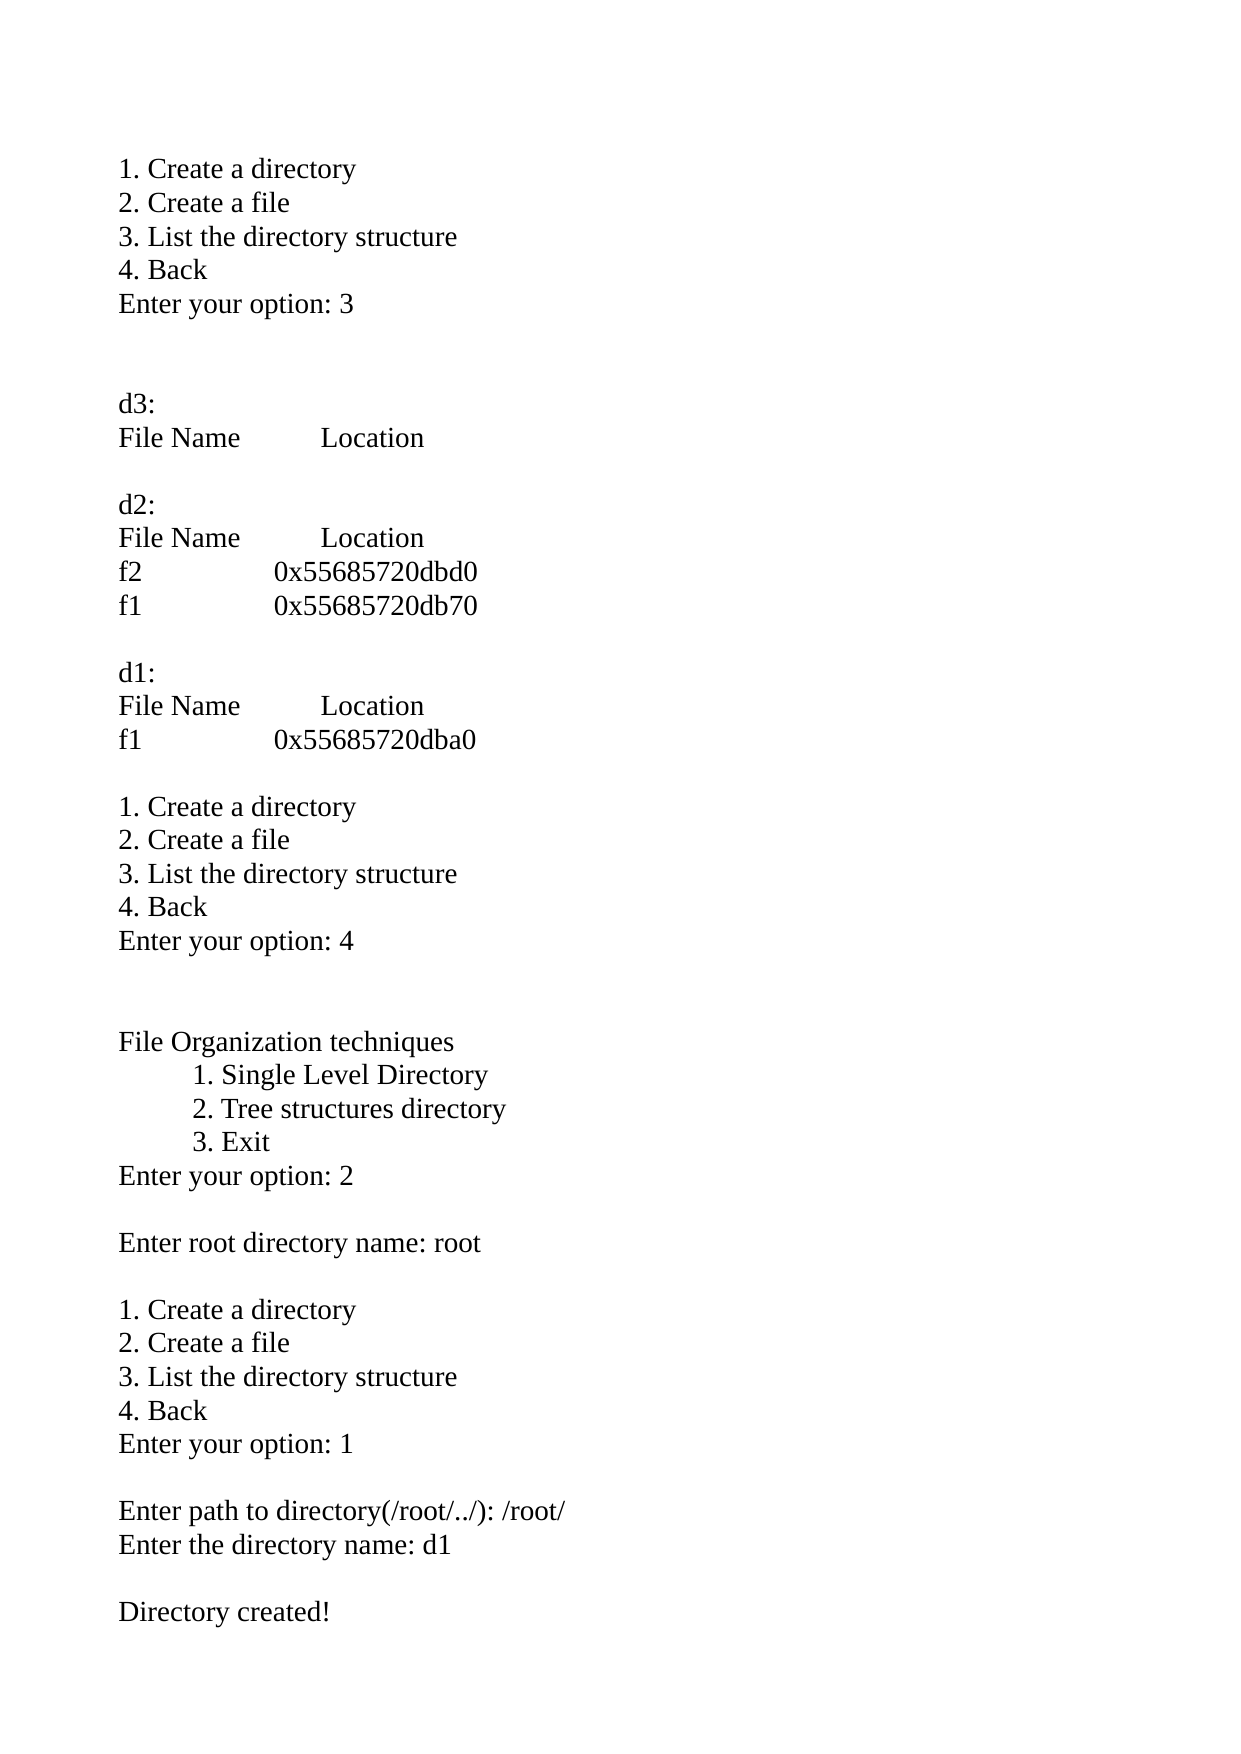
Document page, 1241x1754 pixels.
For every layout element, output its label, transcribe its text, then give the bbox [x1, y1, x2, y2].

text 4. Back [118, 889, 1122, 923]
text File Organization techniques [118, 1024, 1122, 1057]
text 2. Create a file [118, 1326, 1122, 1359]
text f1 0x55685720db70 [118, 588, 1122, 621]
text Enter path to directory(/root/../): /root/ [118, 1493, 1122, 1527]
text Enter your option: 3 [118, 286, 1122, 319]
text f2 0x55685720dbd0 [118, 554, 1122, 588]
text Enter your option: 4 [118, 923, 1122, 957]
text 2. Create a file [118, 822, 1122, 856]
text 4. Back [118, 1393, 1122, 1426]
text File Name Location [118, 420, 1122, 453]
text Enter your option: 2 [118, 1158, 1122, 1191]
text 1. Create a directory [118, 789, 1122, 822]
text 3. Exit [118, 1124, 1122, 1158]
text Enter root directory name: root [118, 1225, 1122, 1258]
text 4. Back [118, 252, 1122, 286]
text Enter the directory name: d1 [118, 1527, 1122, 1560]
text d2: [118, 487, 1122, 521]
text 3. List the directory structure [118, 856, 1122, 889]
text 3. List the directory structure [118, 219, 1122, 252]
text d1: [118, 655, 1122, 688]
text Directory created! [118, 1594, 1122, 1627]
text 3. List the directory structure [118, 1359, 1122, 1393]
text 1. Single Level Directory [118, 1057, 1122, 1091]
text 2. Create a file [118, 185, 1122, 219]
text File Name Location [118, 688, 1122, 722]
text 1. Create a directory [118, 152, 1122, 185]
text 1. Create a directory [118, 1292, 1122, 1326]
text File Name Location [118, 521, 1122, 554]
text f1 0x55685720dba0 [118, 722, 1122, 755]
text 2. Tree structures directory [118, 1091, 1122, 1124]
text d3: [118, 386, 1122, 420]
text Enter your option: 1 [118, 1426, 1122, 1460]
